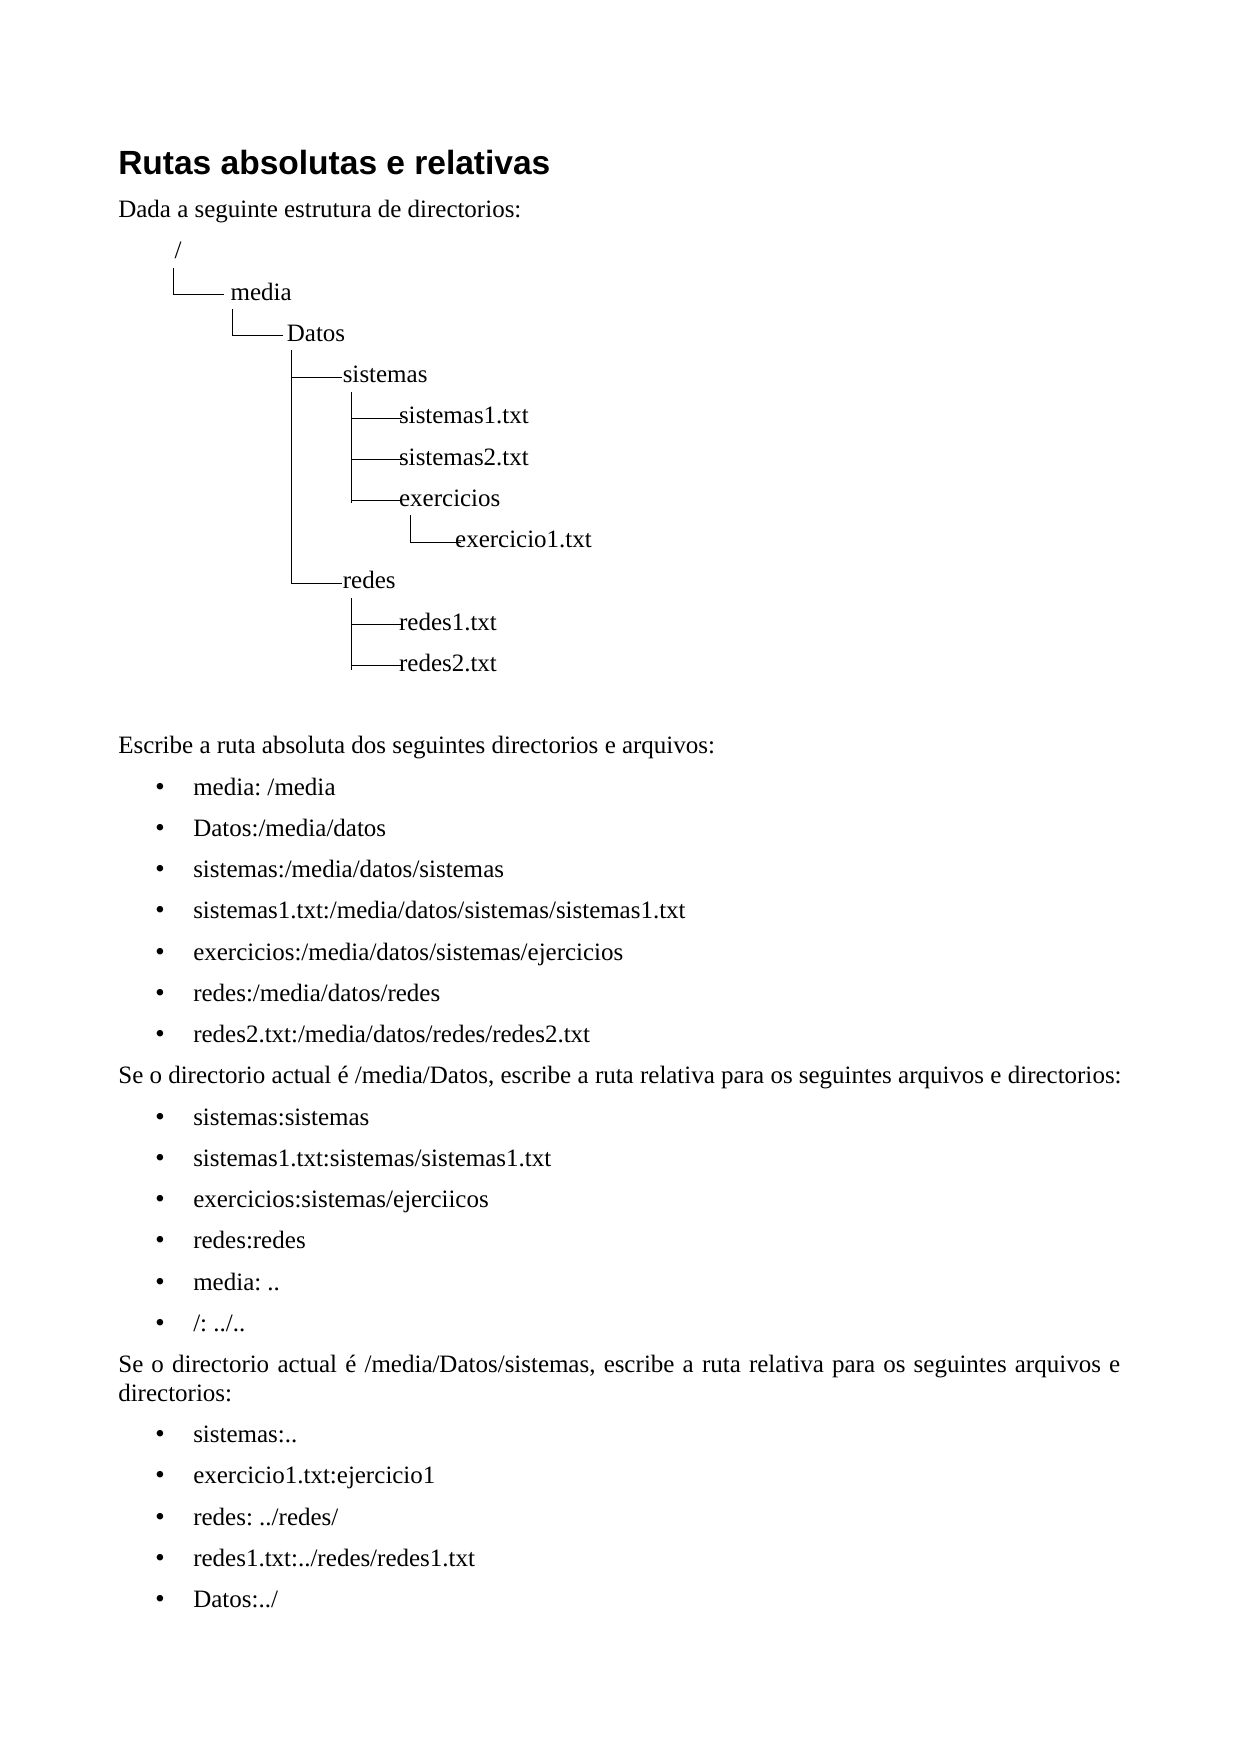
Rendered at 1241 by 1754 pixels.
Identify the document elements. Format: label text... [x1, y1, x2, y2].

text redes2.txt [174, 648, 1122, 677]
list sistemas1.txt:sistemas/sistemas1.txt [156, 1143, 1122, 1172]
list exercicio1.txt:ejercicio1 [156, 1461, 1122, 1489]
text / [174, 236, 1122, 264]
list redes: ../redes/ [156, 1502, 1122, 1531]
text [174, 483, 291, 512]
text exercicio1.txt [292, 524, 1122, 553]
text [174, 442, 291, 471]
text exercicios [292, 483, 1122, 512]
list sistemas1.txt:/media/datos/sistemas/sistemas1.txt [156, 896, 1122, 924]
text sistemas [292, 359, 1122, 388]
text Se o directorio actual é /media/Datos/sistemas, escribe a ruta relativa para os seguintes arquivos e directorios: [118, 1349, 1122, 1407]
list media: .. [156, 1267, 1122, 1296]
list redes:/media/datos/redes [156, 978, 1122, 1007]
list sistemas:.. [156, 1419, 1122, 1448]
text Dada a seguinte estrutura de directorios: [118, 194, 1122, 223]
text media [174, 277, 1122, 306]
text [292, 401, 351, 429]
list Datos:../ [156, 1584, 1122, 1613]
text sistemas2.txt [352, 442, 1122, 471]
list /: ../.. [156, 1308, 1122, 1337]
list sistemas:/media/datos/sistemas [156, 854, 1122, 883]
text Se o directorio actual é /media/Datos, escribe a ruta relativa para os seguintes arquivos e directorios: [118, 1061, 1122, 1089]
text Datos [174, 318, 1122, 347]
text [292, 442, 351, 471]
subtitle Rutas absolutas e relativas [118, 143, 1122, 182]
list redes:redes [156, 1226, 1122, 1254]
list media: /media [156, 772, 1122, 801]
text redes [174, 566, 1122, 594]
text [174, 401, 291, 429]
list exercicios:sistemas/ejerciicos [156, 1184, 1122, 1213]
list redes1.txt:../redes/redes1.txt [156, 1543, 1122, 1572]
list exercicios:/media/datos/sistemas/ejercicios [156, 937, 1122, 966]
text Escribe a ruta absoluta dos seguintes directorios e arquivos: [118, 731, 1122, 759]
text [174, 524, 291, 553]
text [174, 607, 351, 636]
list redes2.txt:/media/datos/redes/redes2.txt [156, 1019, 1122, 1048]
list Datos:/media/datos [156, 813, 1122, 842]
list sistemas:sistemas [156, 1102, 1122, 1131]
text redes1.txt [352, 607, 1122, 636]
text [174, 359, 291, 388]
text sistemas1.txt [352, 401, 1122, 429]
